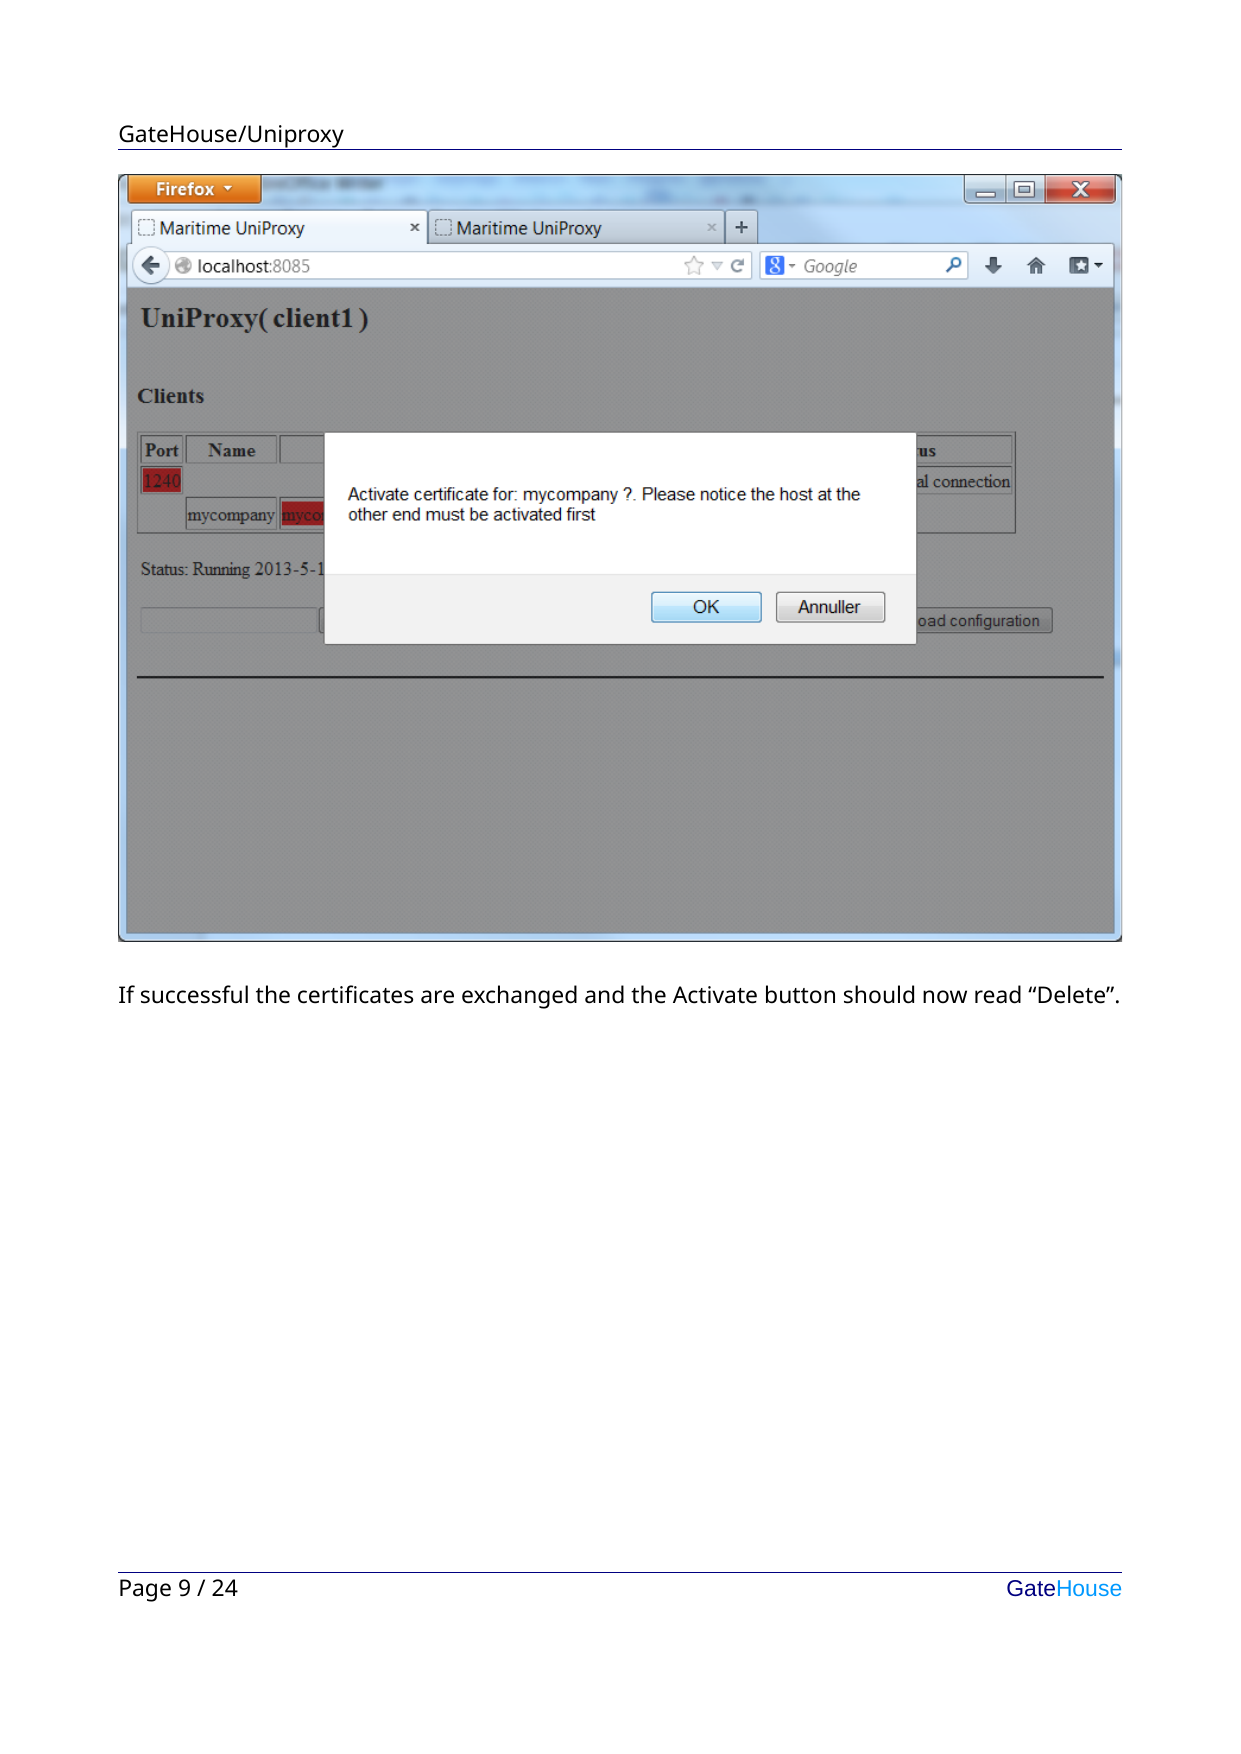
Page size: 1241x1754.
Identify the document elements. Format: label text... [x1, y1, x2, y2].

text If successful the certificates are exchanged and the Activate button should now read “Delete”. [118, 979, 1122, 1010]
picture [118, 174, 1123, 942]
